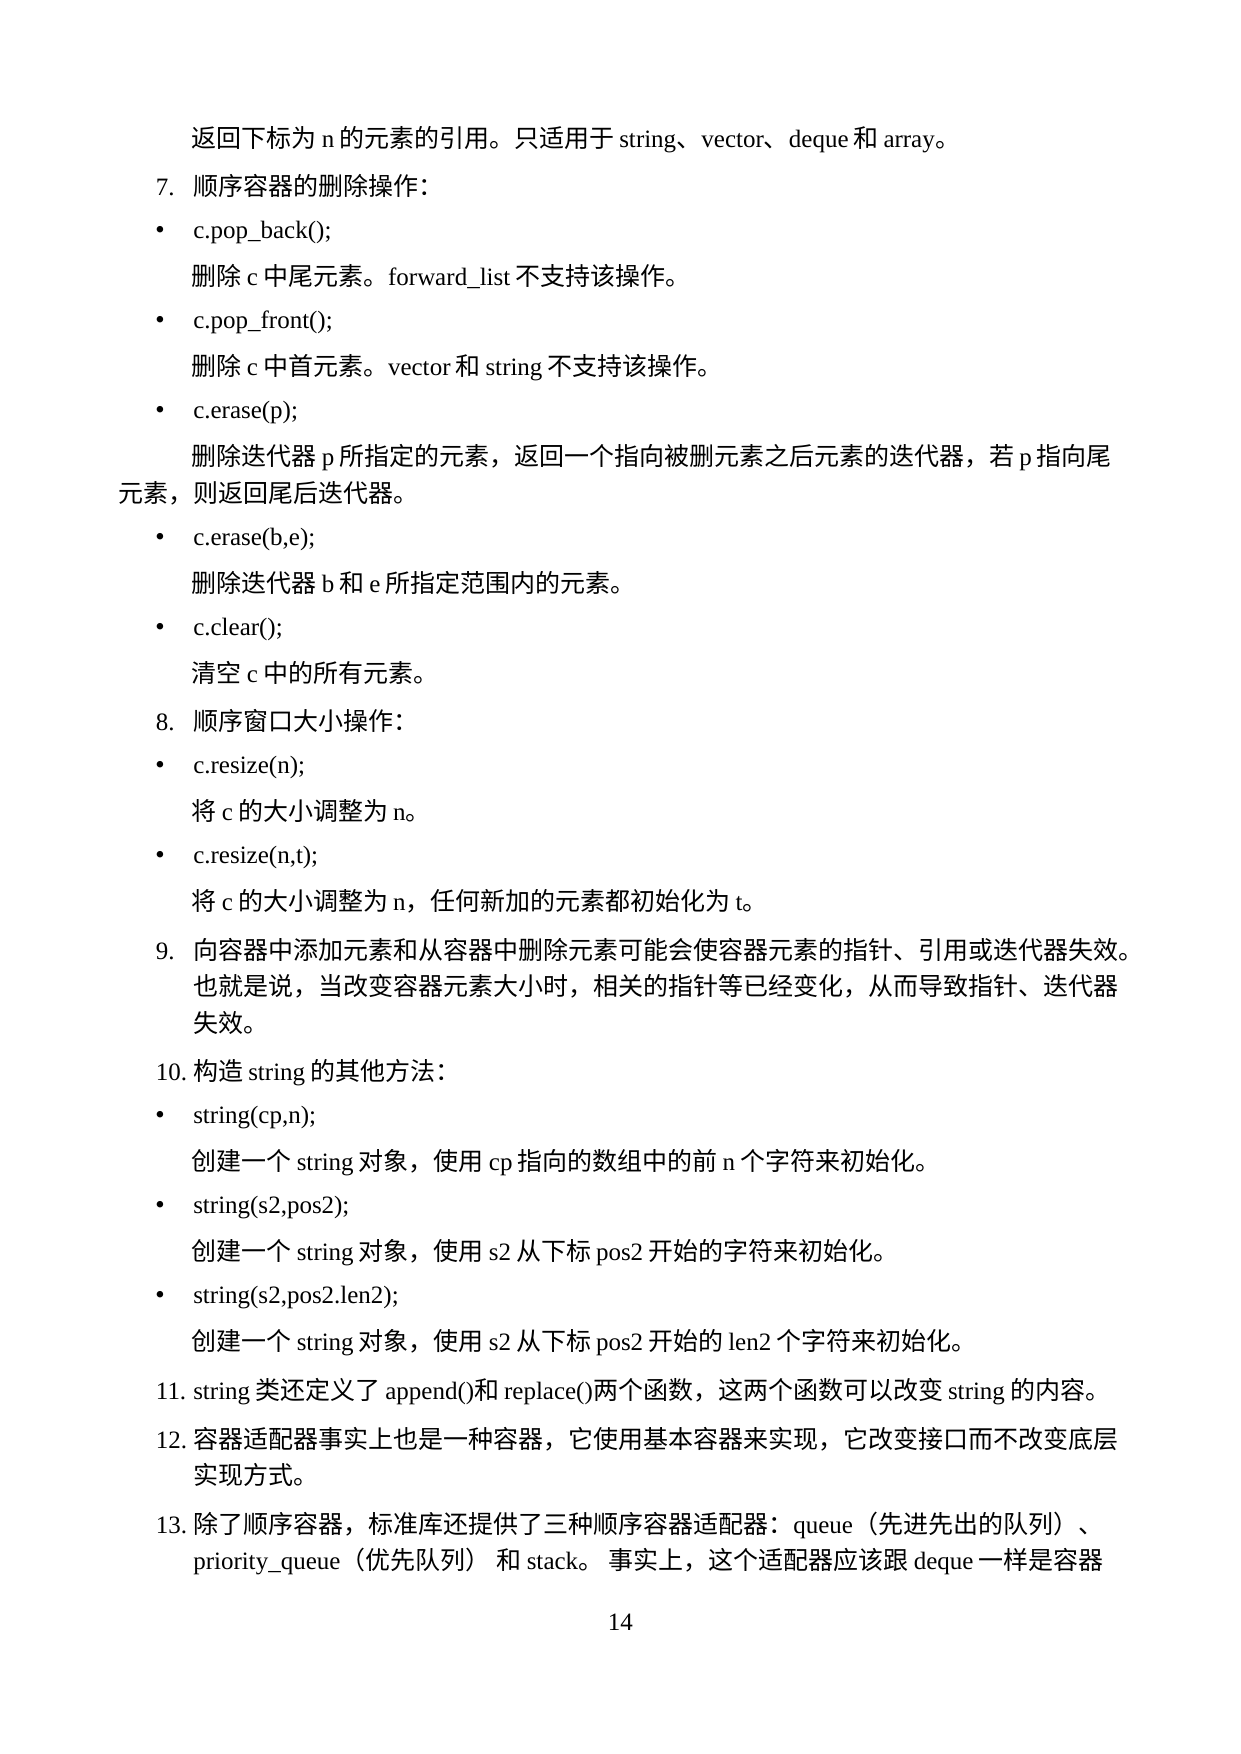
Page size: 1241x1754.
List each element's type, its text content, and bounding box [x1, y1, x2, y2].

text 清空c中的所有元素。 [118, 653, 1122, 689]
list 顺序窗口大小操作： [156, 702, 1122, 738]
list c.pop_back(); [156, 216, 1122, 244]
text 将c的大小调整为n。 [118, 792, 1122, 828]
list c.erase(p); [156, 396, 1122, 424]
text 创建一个string对象，使用s2从下标pos2开始的字符来初始化。 [118, 1232, 1122, 1268]
text 返回下标为n的元素的引用。只适用于string、vector、deque和array。 [118, 118, 1122, 154]
list 除了顺序容器，标准库还提供了三种顺序容器适配器：queue（先进先出的队列）、priority_queue（优先队列） 和 stack。 事实上，这个适配器应该跟deque一样是容器类。 [156, 1504, 1122, 1577]
list 向容器中添加元素和从容器中删除元素可能会使容器元素的指针、引用或迭代器失效。也就是说，当改变容器元素大小时，相关的指针等已经变化，从而导致指针、迭代器失效。 [156, 931, 1122, 1039]
list c.pop_front(); [156, 306, 1122, 334]
list string类还定义了append()和replace()两个函数，这两个函数可以改变string的内容。 [156, 1371, 1122, 1407]
list string(s2,pos2); [156, 1191, 1122, 1219]
text 将c的大小调整为n，任何新加的元素都初始化为t。 [118, 882, 1122, 918]
text 删除c中尾元素。forward_list不支持该操作。 [118, 257, 1122, 293]
list c.erase(b,e); [156, 522, 1122, 551]
list 容器适配器事实上也是一种容器，它使用基本容器来实现，它改变接口而不改变底层实现方式。 [156, 1419, 1122, 1492]
text 删除迭代器p所指定的元素，返回一个指向被删元素之后元素的迭代器，若p指向尾元素，则返回尾后迭代器。 [118, 437, 1122, 509]
list c.resize(n); [156, 751, 1122, 779]
list string(s2,pos2.len2); [156, 1281, 1122, 1309]
list 顺序容器的删除操作： [156, 167, 1122, 203]
text 删除c中首元素。vector和string不支持该操作。 [118, 347, 1122, 383]
list c.resize(n,t); [156, 841, 1122, 869]
text 创建一个string对象，使用s2从下标pos2开始的len2个字符来初始化。 [118, 1322, 1122, 1358]
text 创建一个string对象，使用cp指向的数组中的前n个字符来初始化。 [118, 1142, 1122, 1178]
text 删除迭代器b和e所指定范围内的元素。 [118, 563, 1122, 599]
list c.clear(); [156, 612, 1122, 641]
list 构造string的其他方法： [156, 1052, 1122, 1088]
list string(cp,n); [156, 1101, 1122, 1129]
